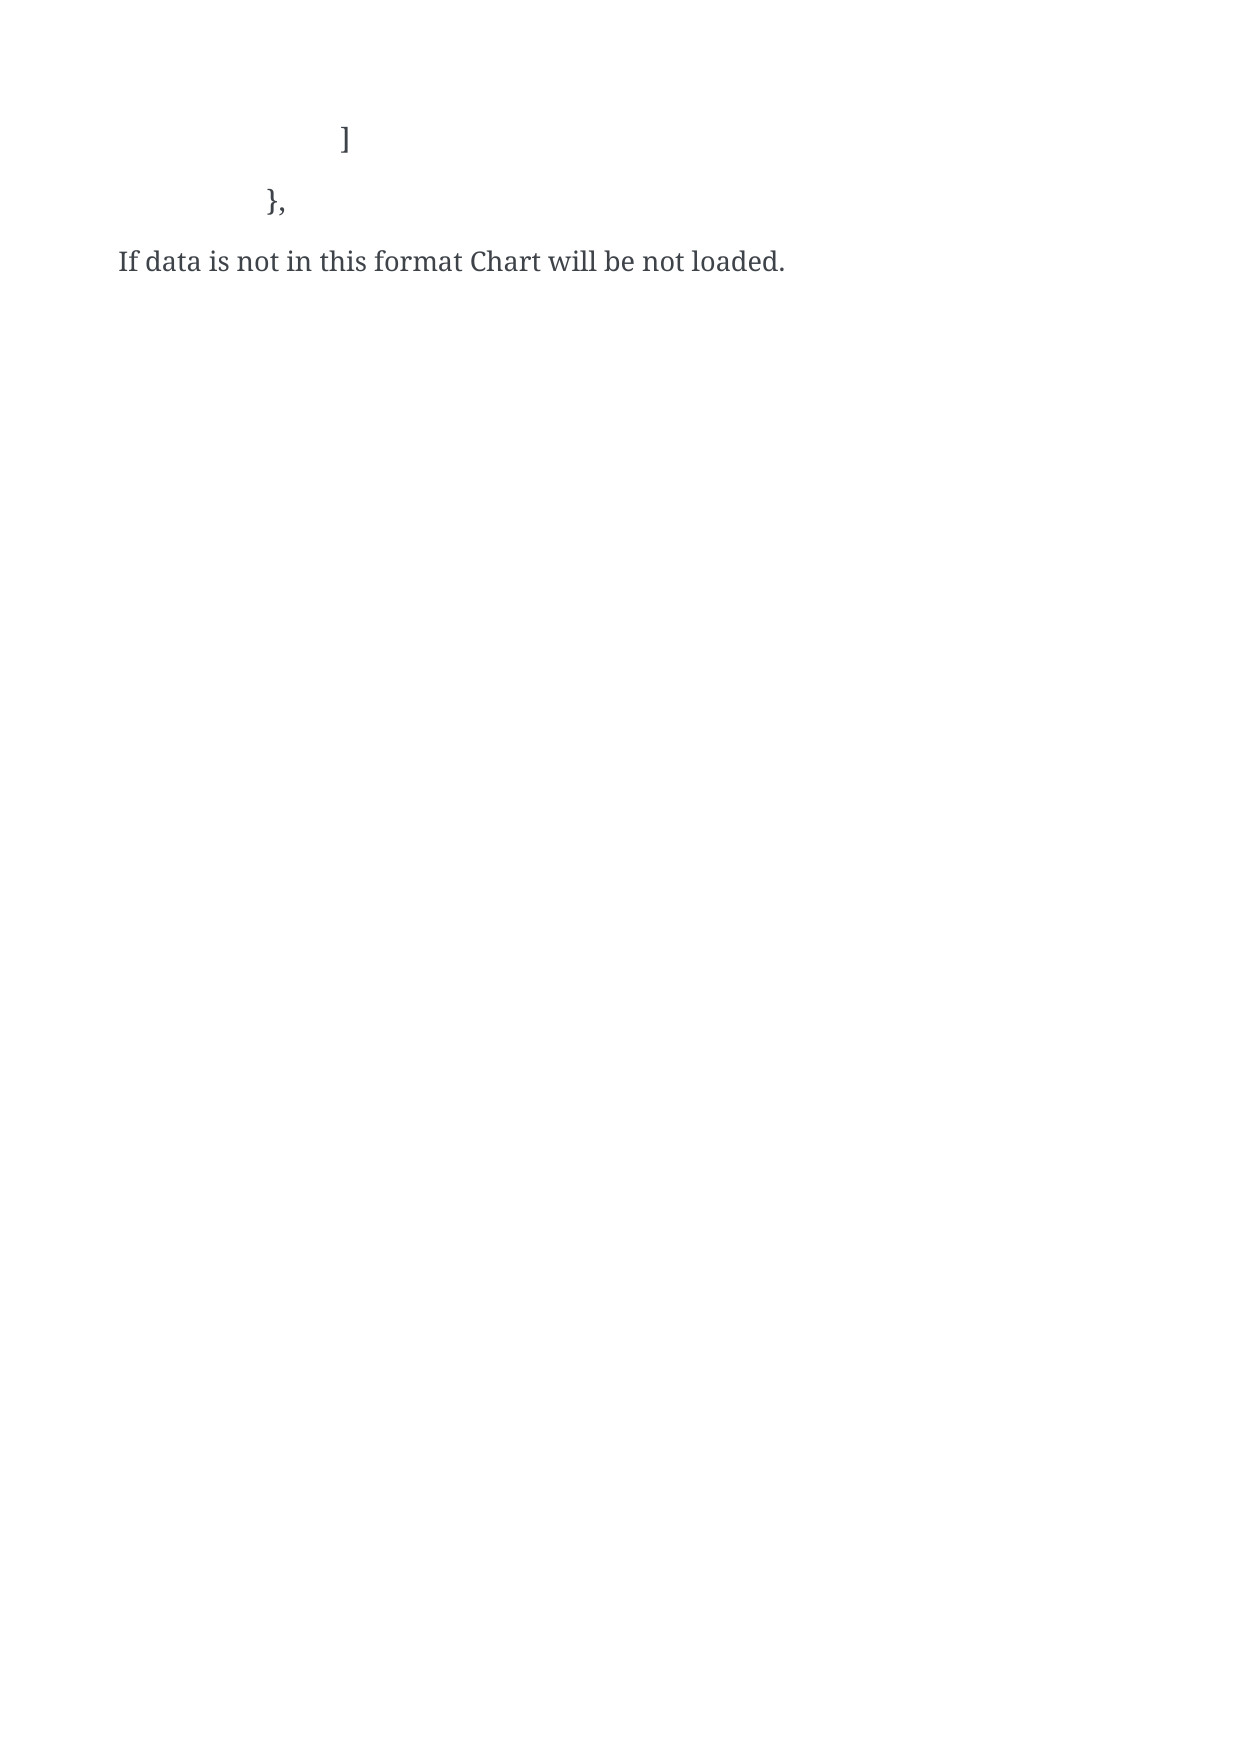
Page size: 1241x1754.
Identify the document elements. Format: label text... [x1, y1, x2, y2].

text ] [118, 118, 1122, 158]
text If data is not in this format Chart will be not loaded. [118, 242, 1122, 279]
text }, [118, 180, 1122, 220]
